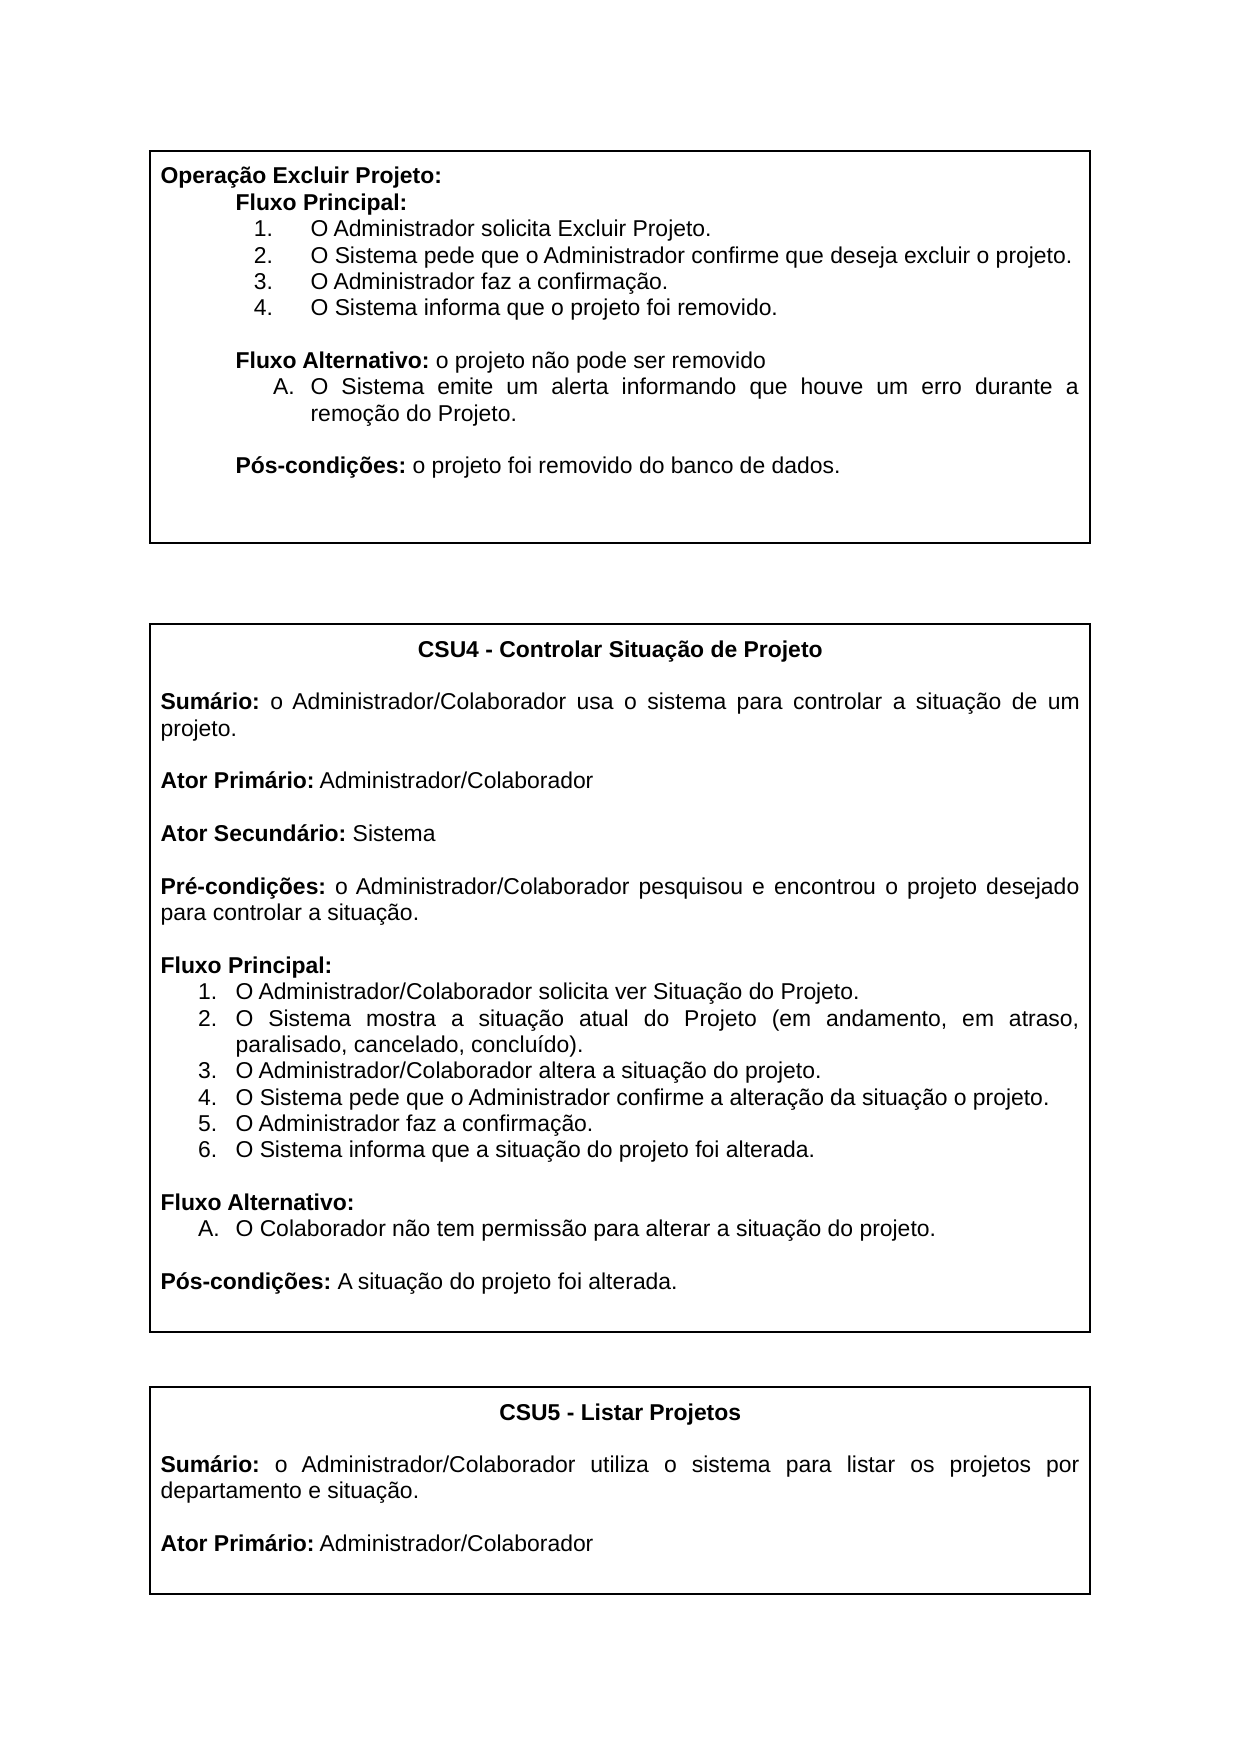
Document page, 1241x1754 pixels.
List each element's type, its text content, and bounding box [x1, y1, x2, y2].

table_header Operação Excluir Projeto: Fluxo Principal: O Administrador solicita Excluir Projeto. O Sistema pede que o Administrador confirme que deseja excluir o projeto. O Administrador faz a confirmação. O Sistema informa que o projeto foi removido. Fluxo Alternativo: o projeto não pode ser removido O Sistema emite um alerta informando que houve um erro durante a remoção do Projeto. Pós-condições: o projeto foi removido do banco de dados. [151, 152, 1089, 542]
table_header CSU4 - Controlar Situação de Projeto Sumário: o Administrador/Colaborador usa o sistema para controlar a situação de um projeto. Ator Primário: Administrador/Colaborador Ator Secundário: Sistema Pré-condições: o Administrador/Colaborador pesquisou e encontrou o projeto desejado para controlar a situação. Fluxo Principal: O Administrador/Colaborador solicita ver Situação do Projeto. O Sistema mostra a situação atual do Projeto (em andamento, em atraso, paralisado, cancelado, concluído). O Administrador/Colaborador altera a situação do projeto. O Sistema pede que o Administrador confirme a alteração da situação o projeto. O Administrador faz a confirmação. O Sistema informa que a situação do projeto foi alterada. Fluxo Alternativo: O Colaborador não tem permissão para alterar a situação do projeto. Pós-condições: A situação do projeto foi alterada. [151, 625, 1089, 1331]
table_header CSU5 - Listar Projetos Sumário: o Administrador/Colaborador utiliza o sistema para listar os projetos por departamento e situação. Ator Primário: Administrador/Colaborador [151, 1388, 1089, 1593]
